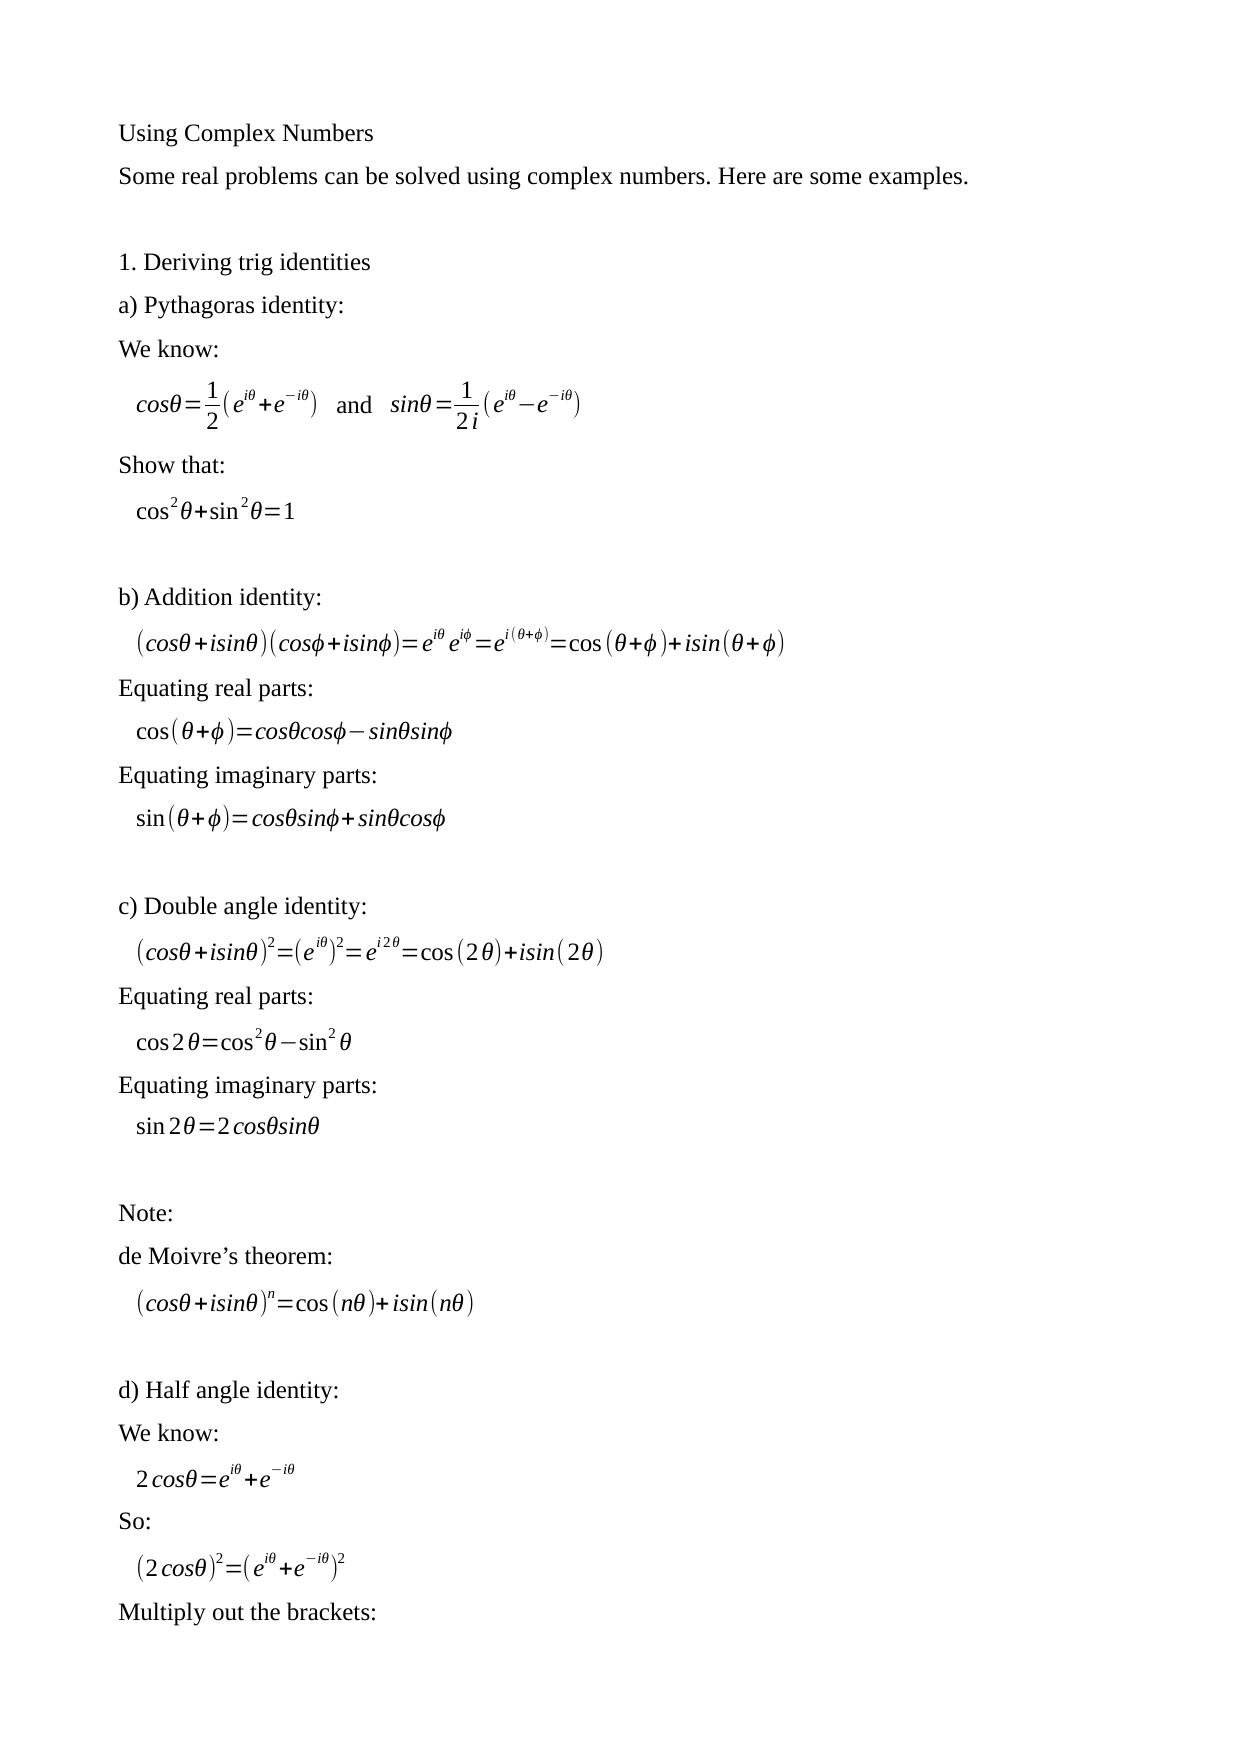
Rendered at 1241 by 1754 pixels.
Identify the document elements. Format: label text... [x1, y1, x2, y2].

text Equating imaginary parts: [118, 1070, 1122, 1098]
text Show that: [118, 450, 1122, 479]
text Equating imaginary parts: [118, 760, 1122, 789]
text Some real problems can be solved using complex numbers. Here are some examples. [118, 161, 1122, 190]
text Equating real parts: [118, 981, 1122, 1010]
text Using Complex Numbers [118, 118, 1122, 147]
text c) Double angle identity: [118, 891, 1122, 919]
text Multiply out the brackets: [118, 1597, 1122, 1626]
text a) Pythagoras identity: [118, 291, 1122, 319]
text 1. Deriving trig identities [118, 247, 1122, 276]
text and [118, 377, 1122, 436]
text We know: [118, 334, 1122, 362]
text d) Half angle identity: [118, 1375, 1122, 1403]
text b) Addition identity: [118, 582, 1122, 611]
text Note: [118, 1198, 1122, 1227]
text de Moivre’s theorem: [118, 1241, 1122, 1270]
text We know: [118, 1418, 1122, 1447]
text So: [118, 1506, 1122, 1535]
text Equating real parts: [118, 673, 1122, 702]
